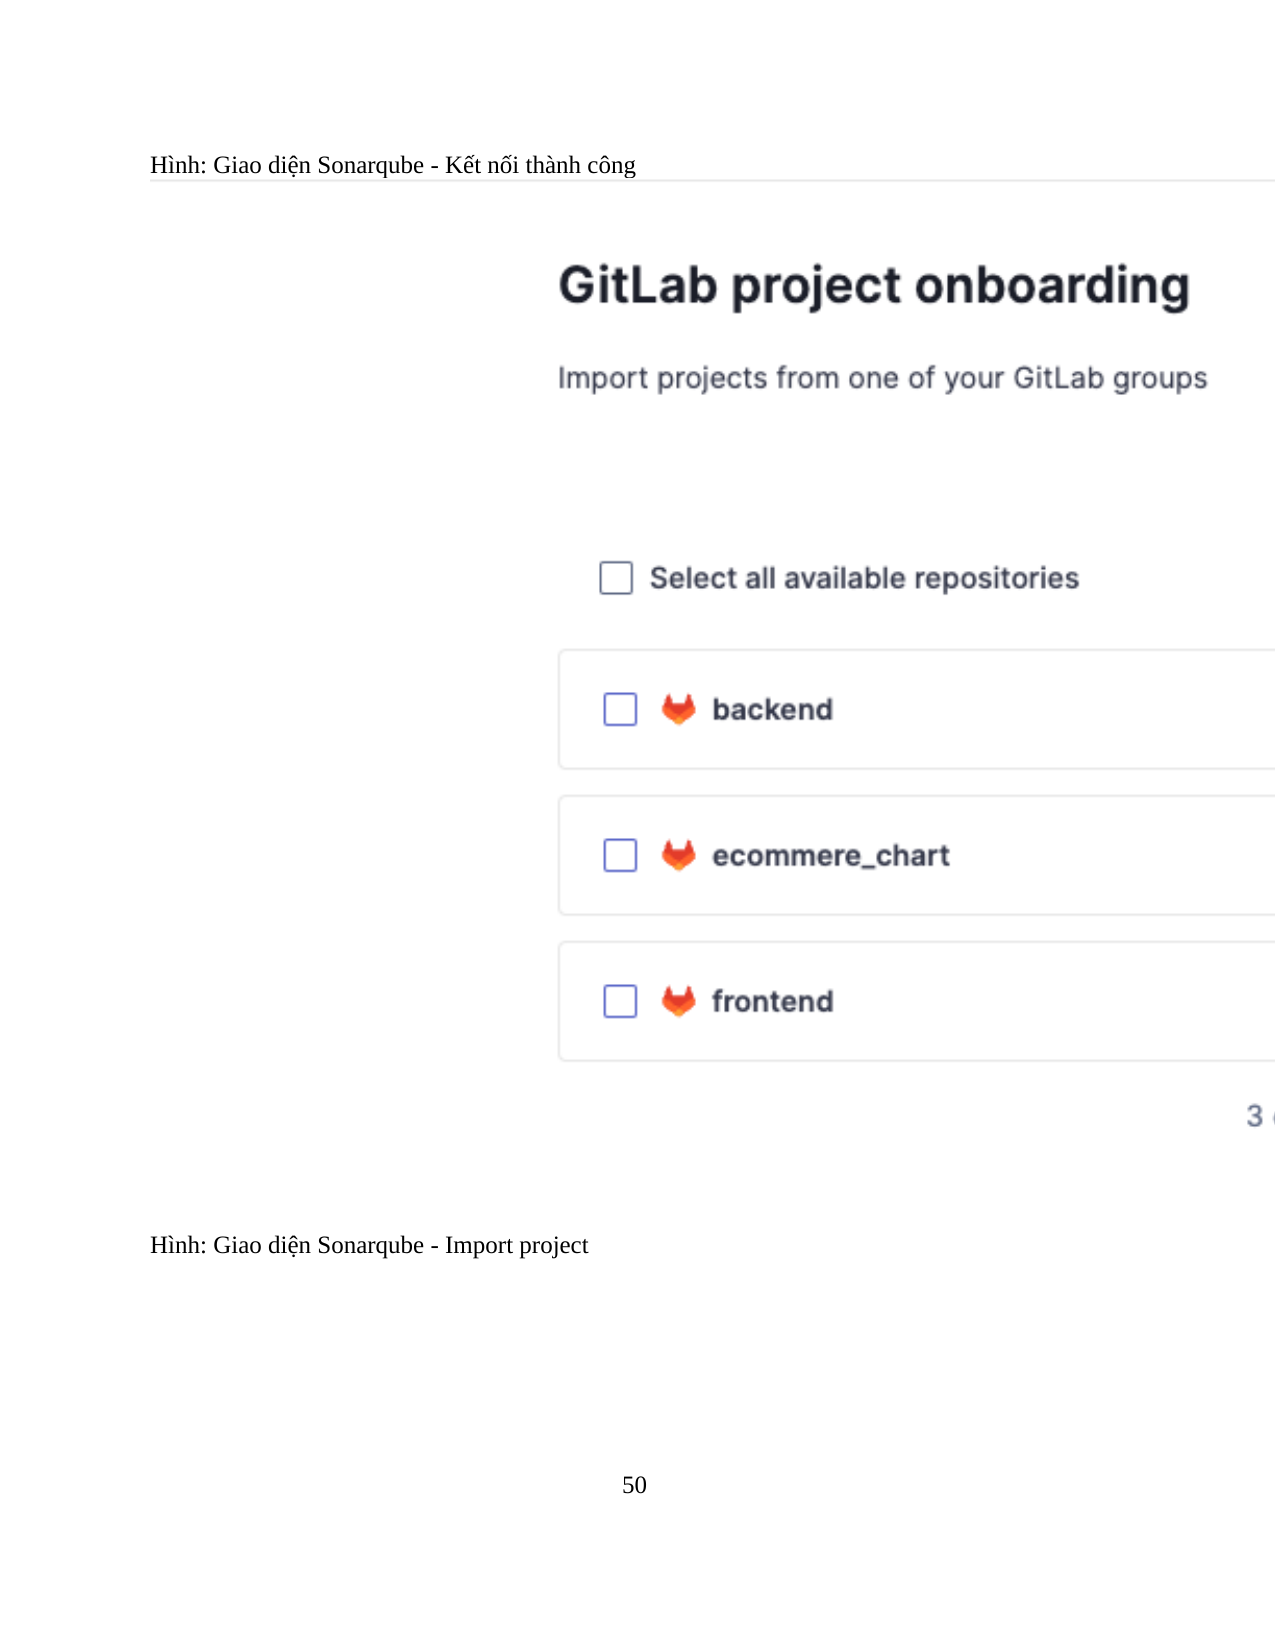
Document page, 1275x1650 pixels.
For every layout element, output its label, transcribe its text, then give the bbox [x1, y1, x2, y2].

picture [150, 178, 1275, 1225]
text Hình: Giao diện Sonarqube - Import project [150, 1225, 1125, 1259]
text Hình: Giao diện Sonarqube - Kết nối thành công [150, 150, 1125, 178]
